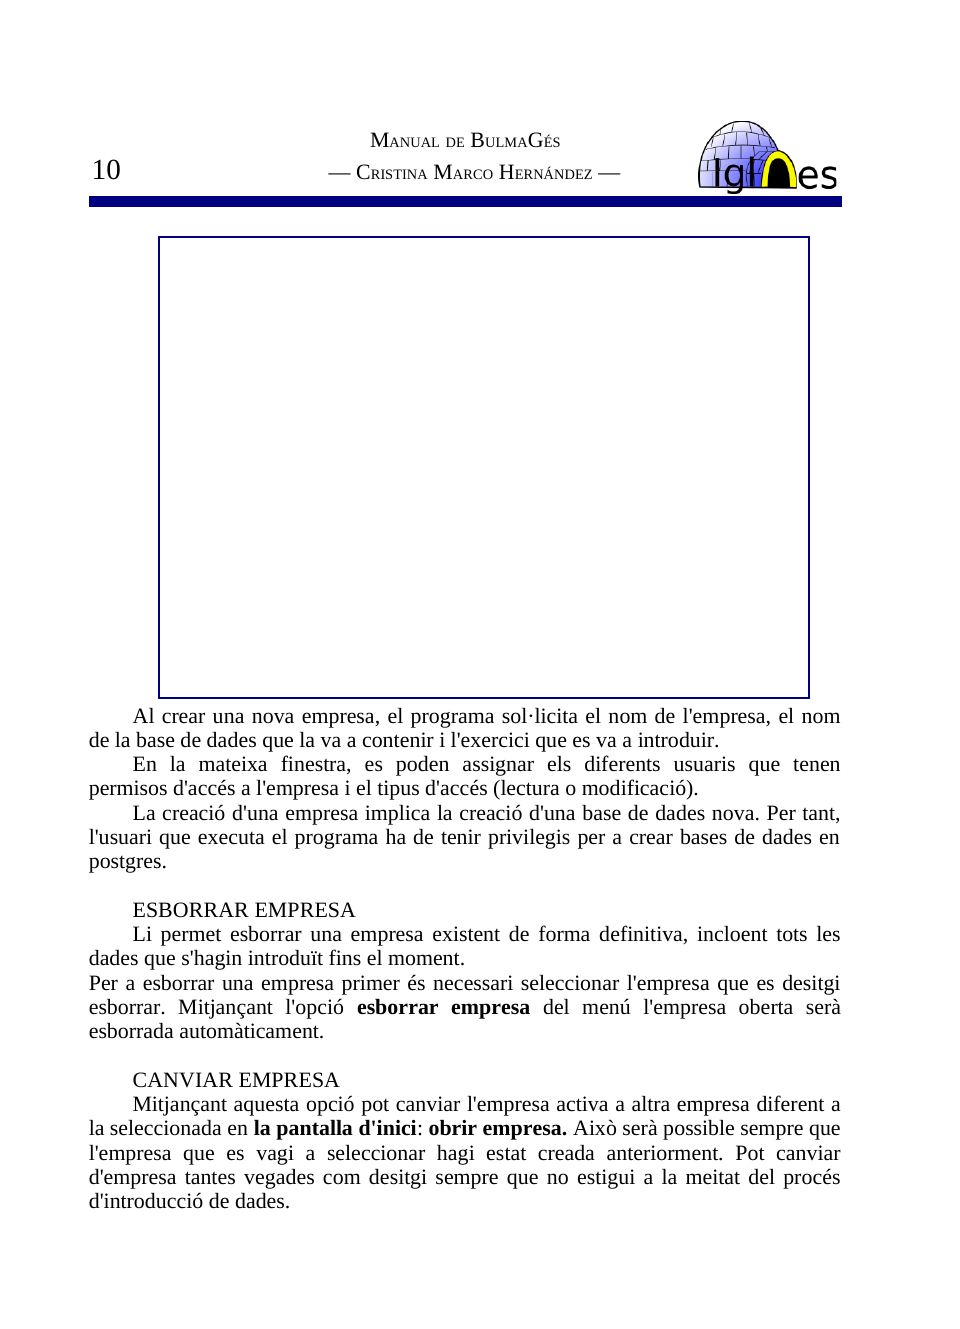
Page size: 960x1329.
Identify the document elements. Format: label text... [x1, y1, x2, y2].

text Li permet esborrar una empresa existent de forma definitiva, incloent tots les dades que s'hagin introduït fins el moment. Per a esborrar una empresa primer és necessari seleccionar l'empresa que es desitgi esborrar. Mitjançant l'opció esborrar empresa del menú l'empresa oberta serà esborrada automàticament. [88, 922, 842, 1043]
text Al crear una nova empresa, el programa sol·licita el nom de l'empresa, el nom de la base de dades que la va a contenir i l'exercici que es va a introduir. [88, 703, 842, 752]
text ESBORRAR EMPRESA [88, 898, 842, 922]
text La creació d'una empresa implica la creació d'una base de dades nova. Per tant, l'usuari que executa el programa ha de tenir privilegis per a crear bases de dades en postgres. [88, 801, 842, 873]
text Mitjançant aquesta opció pot canviar l'empresa activa a altra empresa diferent a la seleccionada en la pantalla d'inici: obrir empresa. Això serà possible sempre que l'empresa que es vagi a seleccionar hagi estat creada anteriorment. Pot canviar d'empresa tantes vegades com desitgi sempre que no estigui a la meitat del procés d'introducció de dades. [88, 1092, 842, 1213]
text CANVIAR EMPRESA [88, 1068, 842, 1092]
text En la mateixa finestra, es poden assignar els diferents usuaris que tenen permisos d'accés a l'empresa i el tipus d'accés (lectura o modificació). [88, 752, 842, 801]
picture [698, 121, 837, 194]
